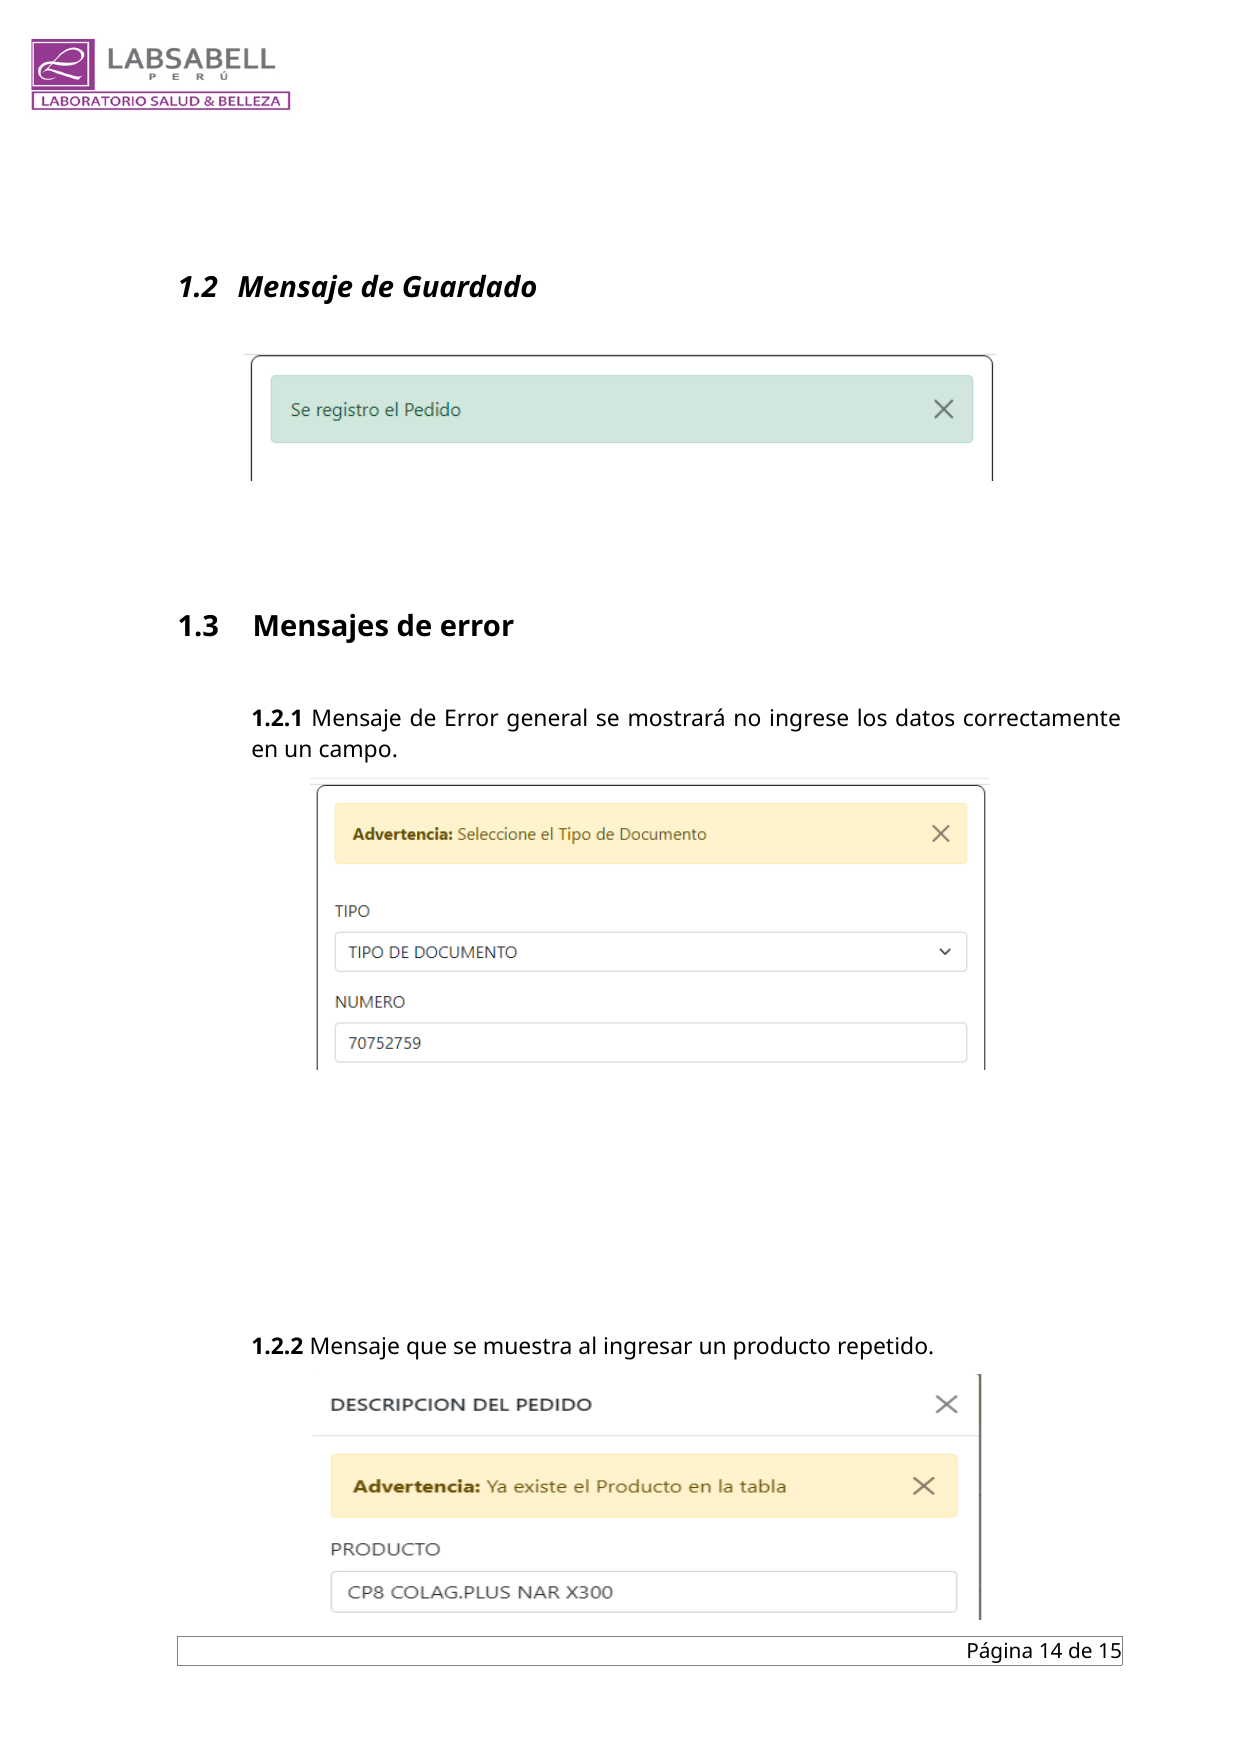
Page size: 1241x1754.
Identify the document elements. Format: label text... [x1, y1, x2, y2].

list Mensajes de error [177, 606, 1122, 645]
text 1.2.1 Mensaje de Error general se mostrará no ingrese los datos correctamente en un campo. [251, 702, 1122, 764]
subtitle Mensaje de Guardado [177, 266, 1122, 306]
text 1.2.2 Mensaje que se muestra al ingresar un producto repetido. [177, 1330, 1122, 1361]
